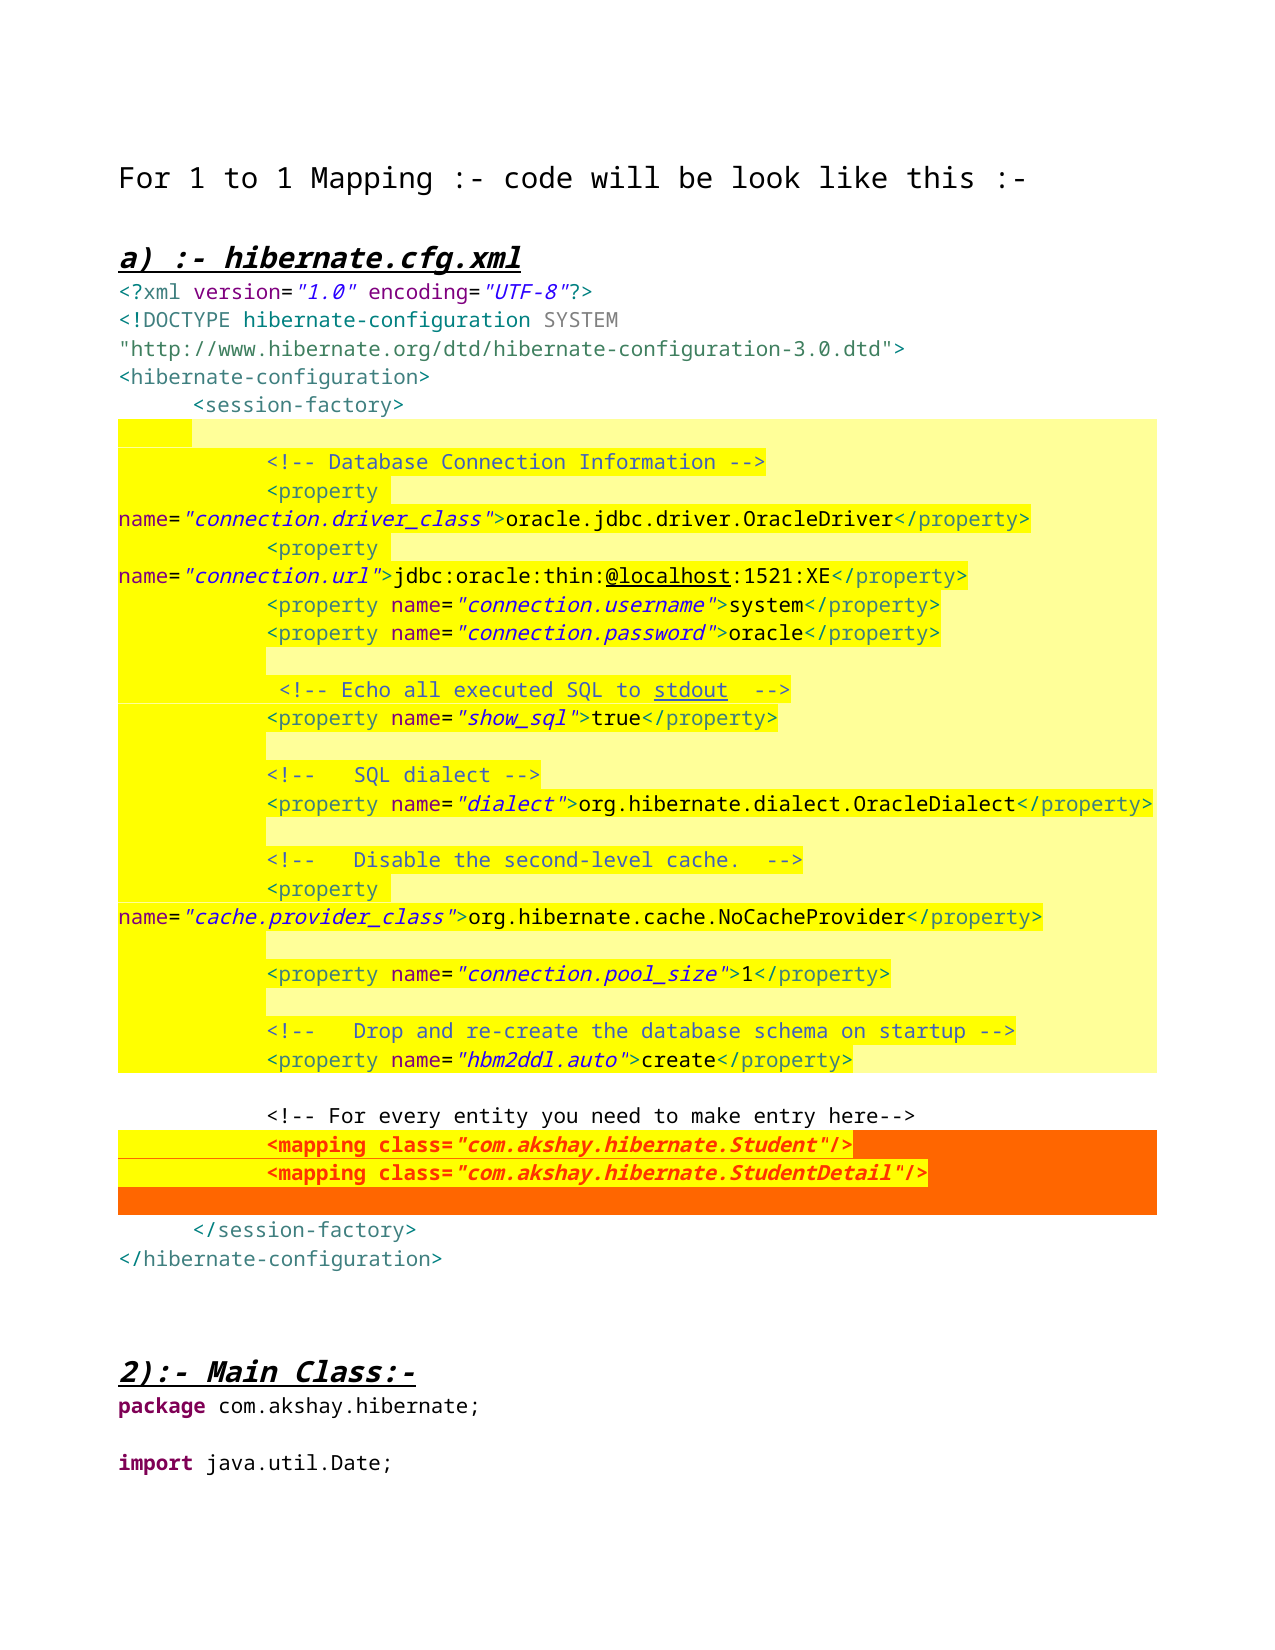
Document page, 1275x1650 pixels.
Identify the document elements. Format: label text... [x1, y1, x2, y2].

list [118, 931, 265, 959]
text <property name="connection.password">oracle</property> [118, 618, 1157, 647]
text <property name="connection.username">system</property> [118, 590, 1157, 618]
text <mapping class="com.akshay.hibernate.Student"/> [118, 1130, 1157, 1158]
text <property name="connection.url">jdbc:oracle:thin:@localhost:1521:XE</property> [118, 533, 1157, 590]
text <property name="show_sql">true</property> [118, 703, 1157, 732]
text <property name="connection.driver_class">oracle.jdbc.driver.OracleDriver</property> [118, 476, 1157, 533]
text <!-- For every entity you need to make entry here--> [118, 1102, 1157, 1130]
text <session-factory> [118, 391, 1157, 419]
text <mapping class="com.akshay.hibernate.StudentDetail"/> [118, 1158, 1157, 1187]
text </session-factory> [118, 1215, 1157, 1244]
list [118, 419, 191, 446]
text "http://www.hibernate.org/dtd/hibernate-configuration-3.0.dtd"> [118, 334, 1157, 362]
text <!-- Disable the second-level cache. --> [118, 846, 1157, 874]
list [118, 732, 265, 760]
text <property name="cache.provider_class">org.hibernate.cache.NoCacheProvider</property> [118, 874, 1157, 931]
text package com.akshay.hibernate; [118, 1391, 1157, 1420]
list [118, 988, 265, 1016]
text <property name="connection.pool_size">1</property> [118, 959, 1157, 988]
text <property name="dialect">org.hibernate.dialect.OracleDialect</property> [118, 789, 1157, 817]
text </hibernate-configuration> [118, 1244, 1157, 1272]
text <?xml version="1.0" encoding="UTF-8"?> [118, 277, 1157, 305]
text <hibernate-configuration> [118, 362, 1157, 391]
text <!DOCTYPE hibernate-configuration SYSTEM [118, 305, 1157, 334]
text <!-- SQL dialect --> [118, 760, 1157, 789]
text <!-- Echo all executed SQL to stdout --> [118, 675, 1157, 703]
text 2):- Main Class:- [118, 1352, 1157, 1391]
list [118, 817, 265, 846]
text import java.util.Date; [118, 1448, 1157, 1477]
text a) :- hibernate.cfg.xml [118, 237, 1157, 277]
text <property name="hbm2ddl.auto">create</property> [118, 1045, 1157, 1073]
text <!-- Database Connection Information --> [118, 447, 1157, 476]
text <!-- Drop and re-create the database schema on startup --> [118, 1016, 1157, 1045]
text For 1 to 1 Mapping :- code will be look like this :- [118, 158, 1157, 197]
list [118, 647, 265, 675]
